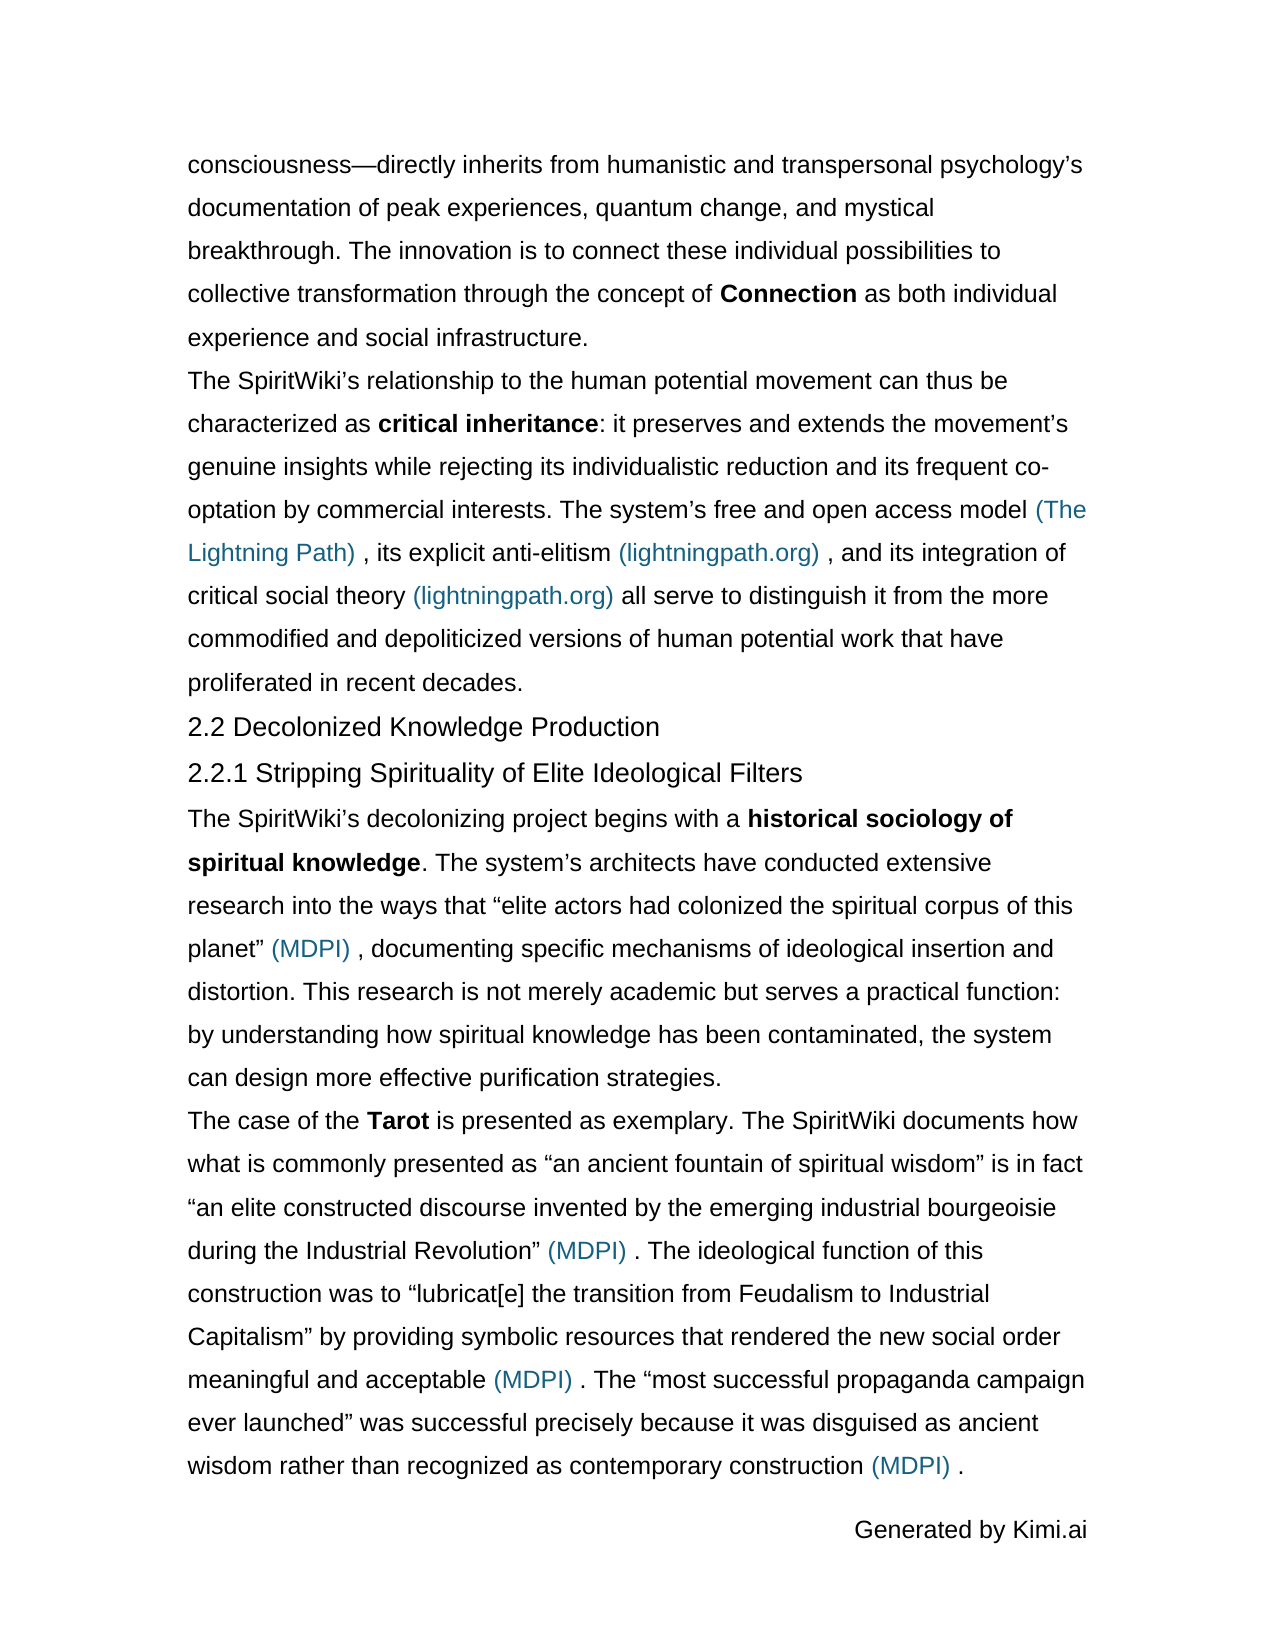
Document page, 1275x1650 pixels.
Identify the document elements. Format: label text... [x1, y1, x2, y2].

subtitle 2.2.1 Stripping Spirituality of Elite Ideological Filters [187, 757, 1087, 789]
subtitle 2.2 Decolonized Knowledge Production [187, 711, 1087, 742]
text The case of the Tarot is presented as exemplary. The SpiritWiki documents how what is commonly presented as “an ancient fountain of spiritual wisdom” is in fact “an elite constructed discourse invented by the emerging industrial bourgeoisie during the Industrial Revolution” (MDPI) . The ideological function of this construction was to “lubricat[e] the transition from Feudalism to Industrial Capitalism” by providing symbolic resources that rendered the new social order meaningful and acceptable (MDPI) . The “most successful propaganda campaign ever launched” was successful precisely because it was disguised as ancient wisdom rather than recognized as contemporary construction (MDPI) . [187, 1106, 1087, 1480]
text consciousness—directly inherits from humanistic and transpersonal psychology’s documentation of peak experiences, quantum change, and mystical breakthrough. The innovation is to connect these individual possibilities to collective transformation through the concept of Connection as both individual experience and social infrastructure. [187, 150, 1087, 351]
text The SpiritWiki’s relationship to the human potential movement can thus be characterized as critical inheritance: it preserves and extends the movement’s genuine insights while rejecting its individualistic reduction and its frequent co-optation by commercial interests. The system’s free and open access model (The Lightning Path) , its explicit anti-elitism (lightningpath.org) , and its integration of critical social theory (lightningpath.org) all serve to distinguish it from the more commodified and depoliticized versions of human potential work that have proliferated in recent decades. [187, 366, 1087, 696]
text The SpiritWiki’s decolonizing project begins with a historical sociology of spiritual knowledge. The system’s architects have conducted extensive research into the ways that “elite actors had colonized the spiritual corpus of this planet” (MDPI) , documenting specific mechanisms of ideological insertion and distortion. This research is not merely academic but serves a practical function: by understanding how spiritual knowledge has been contaminated, the system can design more effective purification strategies. [187, 804, 1087, 1092]
